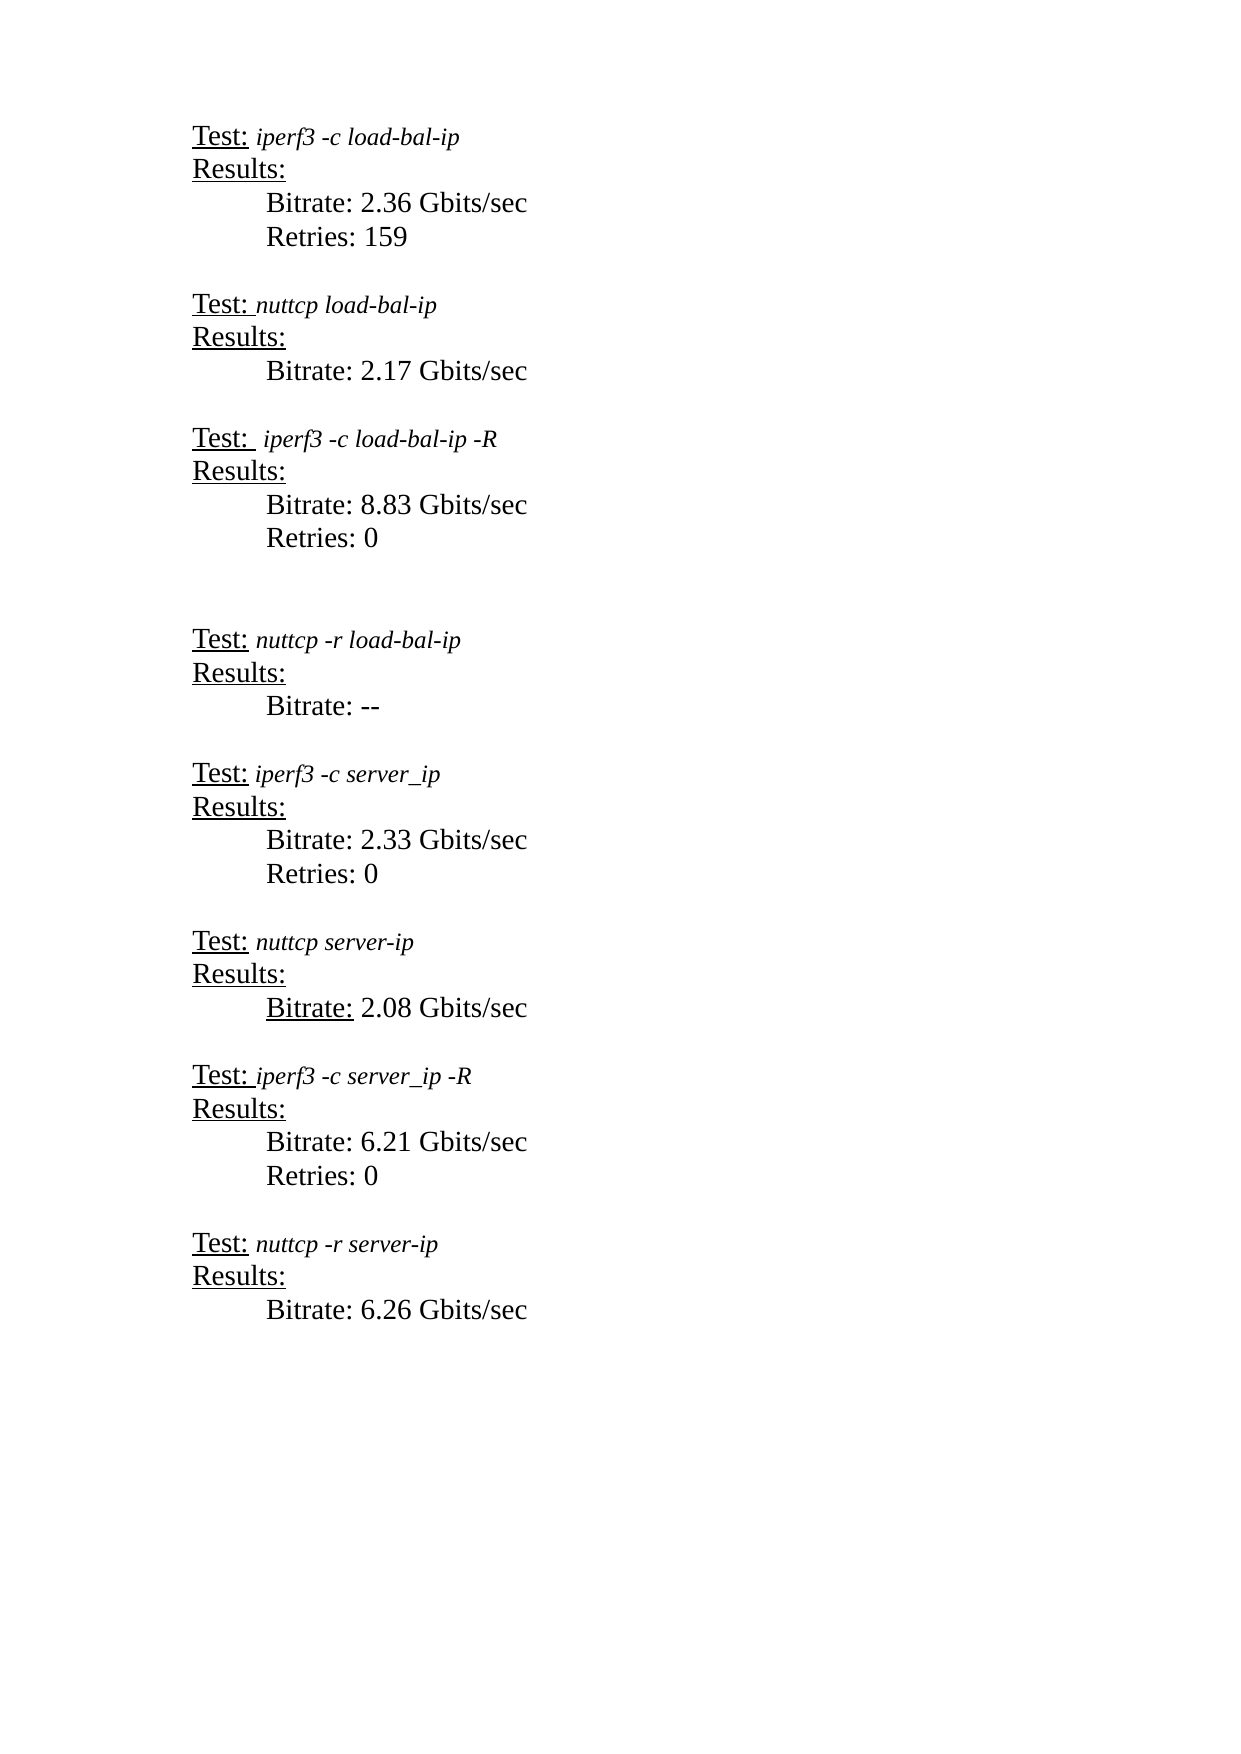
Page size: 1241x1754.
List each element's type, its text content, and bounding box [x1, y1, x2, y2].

text Test: iperf3 -c load-bal-ip -R [192, 420, 1122, 453]
text Bitrate: 6.21 Gbits/sec [266, 1124, 1122, 1158]
text Test: iperf3 -c server_ip -R [192, 1057, 1122, 1091]
text Bitrate: 2.36 Gbits/sec [266, 185, 1122, 219]
text Test: iperf3 -c server_ip [192, 755, 1122, 789]
text Results: [192, 1258, 1122, 1292]
text Retries: 0 [266, 856, 1122, 889]
text Bitrate: 6.26 Gbits/sec [266, 1292, 1122, 1326]
text Results: [192, 957, 1122, 990]
text Retries: 0 [266, 1158, 1122, 1191]
text Test: iperf3 -c load-bal-ip [192, 118, 1122, 152]
text Results: [192, 152, 1122, 185]
text Bitrate: 2.33 Gbits/sec [266, 822, 1122, 856]
text Bitrate: -- [266, 688, 1122, 722]
text Retries: 159 [266, 219, 1122, 252]
text Results: [192, 1091, 1122, 1124]
text Test: nuttcp -r load-bal-ip [192, 621, 1122, 655]
text Test: nuttcp -r server-ip [192, 1225, 1122, 1258]
text Retries: 0 [266, 521, 1122, 554]
text Test: nuttcp load-bal-ip [192, 286, 1122, 319]
text Results: [192, 789, 1122, 822]
text Results: [192, 453, 1122, 487]
text Test: nuttcp server-ip [192, 923, 1122, 957]
text Bitrate: 2.08 Gbits/sec [266, 990, 1122, 1024]
text Results: [192, 319, 1122, 353]
text Bitrate: 8.83 Gbits/sec [266, 487, 1122, 521]
text Results: [192, 655, 1122, 688]
text Bitrate: 2.17 Gbits/sec [266, 353, 1122, 386]
